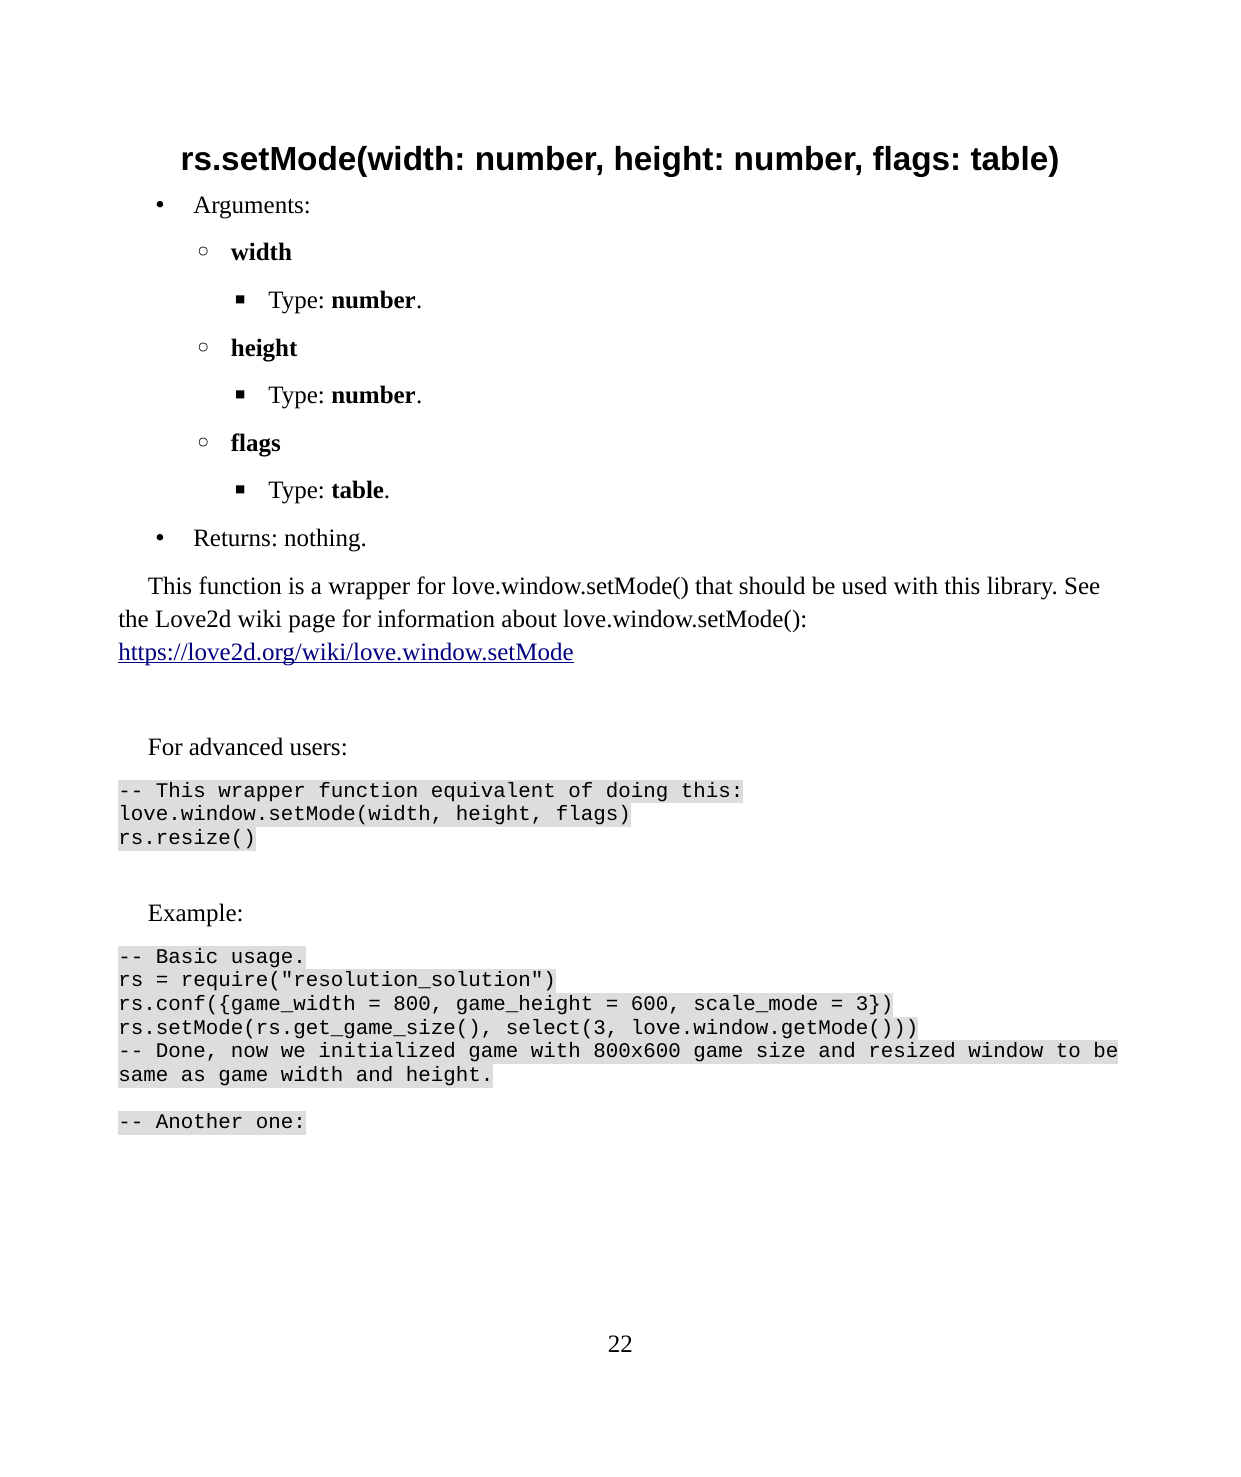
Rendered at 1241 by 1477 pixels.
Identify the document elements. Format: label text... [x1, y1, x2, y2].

list Type: number. [231, 380, 1122, 409]
text -- Done, now we initialized game with 800x600 game size and resized window to be same as game width and height. [493, 1040, 1122, 1088]
text rs.resize() [256, 827, 1122, 851]
text -- This wrapper function equivalent of doing this: [118, 779, 1122, 803]
text rs = require("resolution_solution") [556, 969, 1122, 993]
text This function is a wrapper for love.window.setMode() that should be used with this library. See the Love2d wiki page for information about love.window.setMode(): https://love2d.org/wiki/love.window.setMode [118, 571, 1122, 666]
text love.window.setMode(width, height, flags) [631, 803, 1122, 827]
list Type: number. [231, 285, 1122, 314]
list Arguments: [156, 190, 1122, 219]
text For advanced users: [118, 732, 1122, 761]
text rs.setMode(rs.get_game_size(), select(3, love.window.getMode())) [918, 1017, 1122, 1040]
list flags [193, 428, 1122, 457]
text rs.conf({game_width = 800, game_height = 600, scale_mode = 3}) [893, 993, 1122, 1017]
list Returns: nothing. [156, 523, 1122, 552]
list height [193, 333, 1122, 361]
subtitle rs.setMode(width: number, height: number, flags: table) [118, 139, 1122, 177]
text -- Another one: [306, 1111, 1122, 1135]
text -- Basic usage. [306, 946, 1122, 969]
list Type: table. [231, 476, 1122, 504]
text Example: [118, 898, 1122, 927]
list width [193, 237, 1122, 266]
